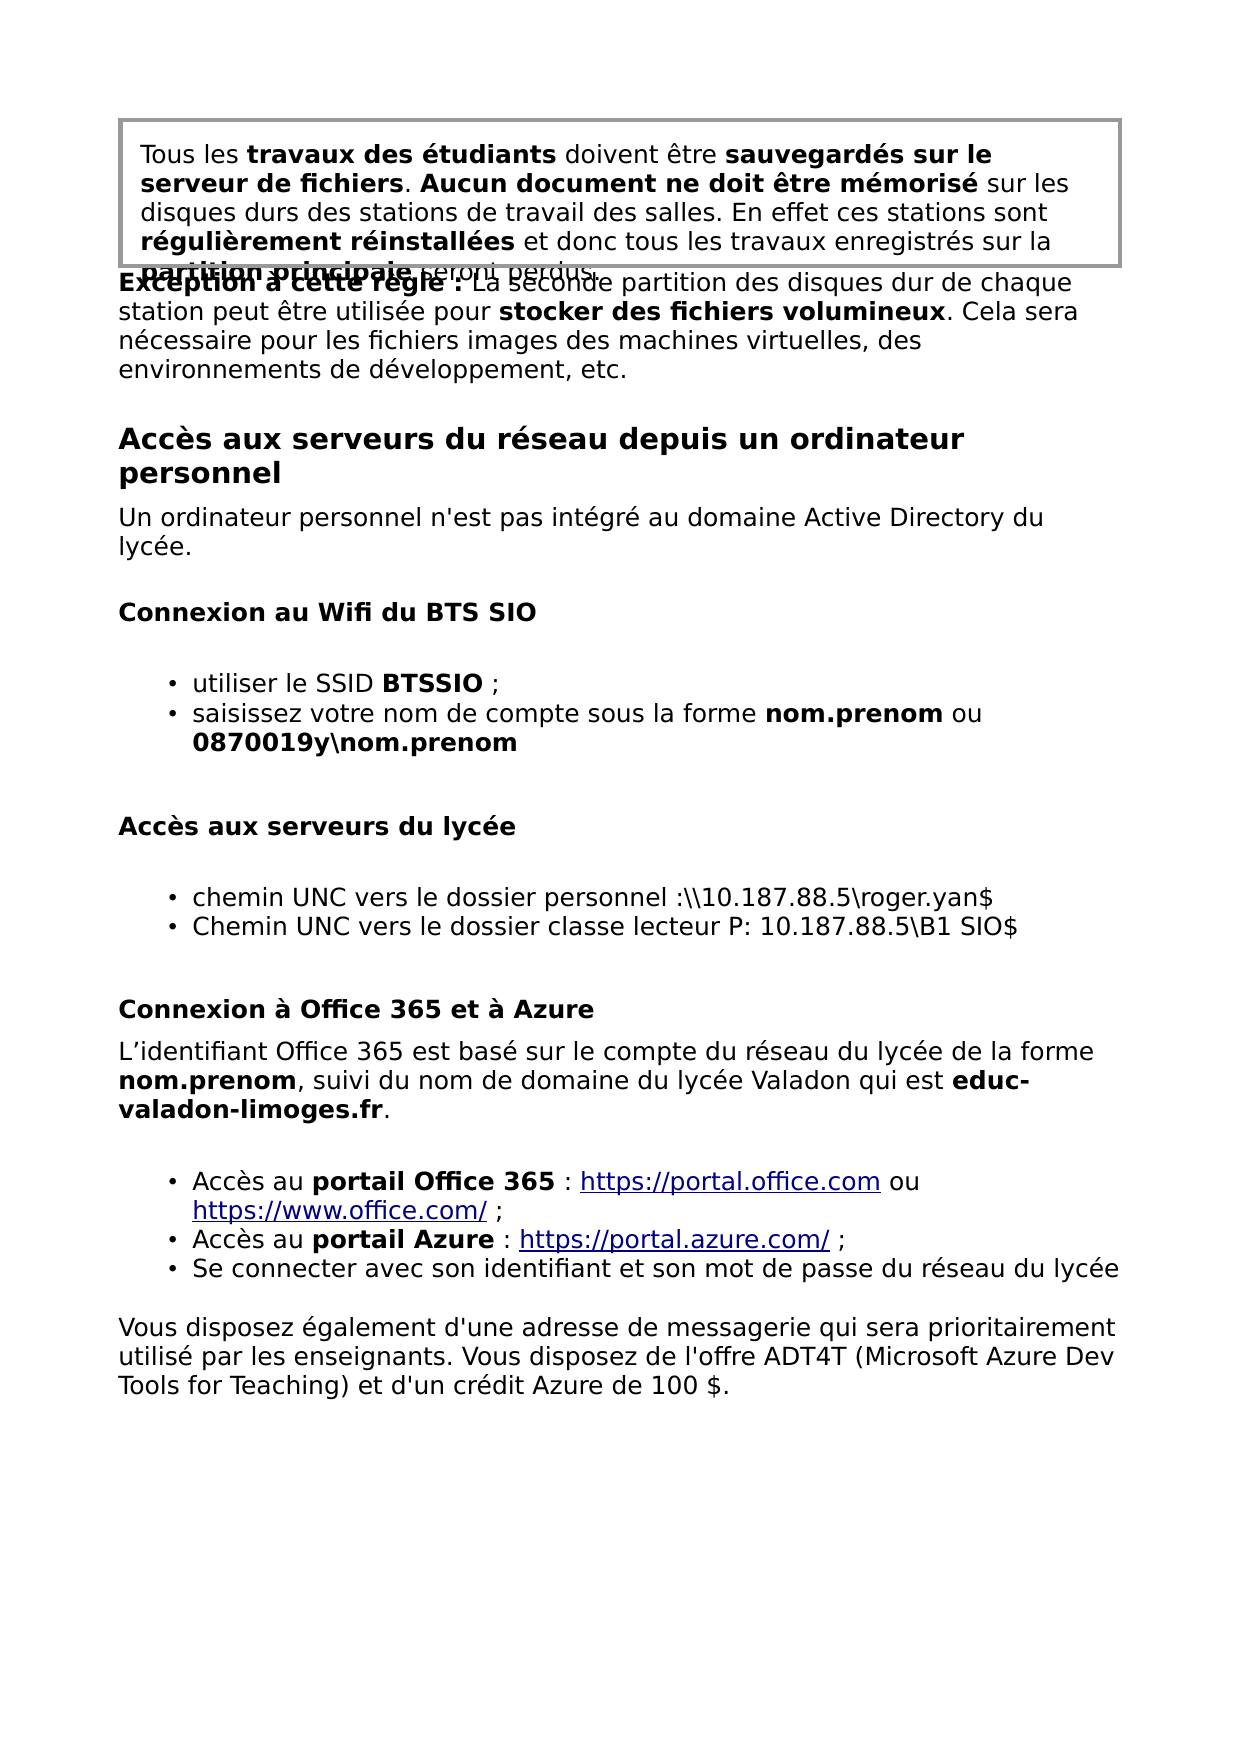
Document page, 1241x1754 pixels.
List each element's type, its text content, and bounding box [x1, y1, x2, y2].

text Vous disposez également d'une adresse de messagerie qui sera prioritairement utilisé par les enseignants. Vous disposez de l'offre ADT4T (Microsoft Azure Dev Tools for Teaching) et d'un crédit Azure de 100 $. [118, 1313, 1122, 1400]
list utiliser le SSID BTSSIO ; [177, 670, 1122, 699]
list Chemin UNC vers le dossier classe lecteur P: 10.187.88.5\B1 SIO$ [177, 912, 1122, 941]
list Accès au portail Office 365 : https://portal.office.com ou https://www.office.com/ ; [177, 1167, 1122, 1225]
list Accès au portail Azure : https://portal.azure.com/ ; [177, 1225, 1122, 1254]
subtitle Accès aux serveurs du lycée [118, 812, 1122, 841]
subtitle Accès aux serveurs du réseau depuis un ordinateur personnel [118, 422, 1122, 490]
subtitle Connexion à Office 365 et à Azure [118, 996, 1122, 1025]
list Se connecter avec son identifiant et son mot de passe du réseau du lycée [177, 1254, 1122, 1283]
text L’identifiant Office 365 est basé sur le compte du réseau du lycée de la forme nom.prenom, suivi du nom de domaine du lycée Valadon qui est educ-valadon-limoges.fr. [118, 1037, 1122, 1125]
table_header Tous les travaux des étudiants doivent être sauvegardés sur le serveur de fichiers. Aucun document ne doit être mémorisé sur les disques durs des stations de travail des salles. En effet ces stations sont régulièrement réinstallées et donc tous les travaux enregistrés sur la partition principale seront perdus. [123, 122, 1118, 264]
text Exception à cette règle : La seconde partition des disques dur de chaque station peut être utilisée pour stocker des fichiers volumineux. Cela sera nécessaire pour les fichiers images des machines virtuelles, des environnements de développement, etc. [118, 268, 1122, 385]
text Un ordinateur personnel n'est pas intégré au domaine Active Directory du lycée. [118, 503, 1122, 561]
list saisissez votre nom de compte sous la forme nom.prenom ou 0870019y\nom.prenom [177, 699, 1122, 757]
list chemin UNC vers le dossier personnel :\\10.187.88.5\roger.yan$ [177, 883, 1122, 912]
subtitle Connexion au Wifi du BTS SIO [118, 598, 1122, 628]
